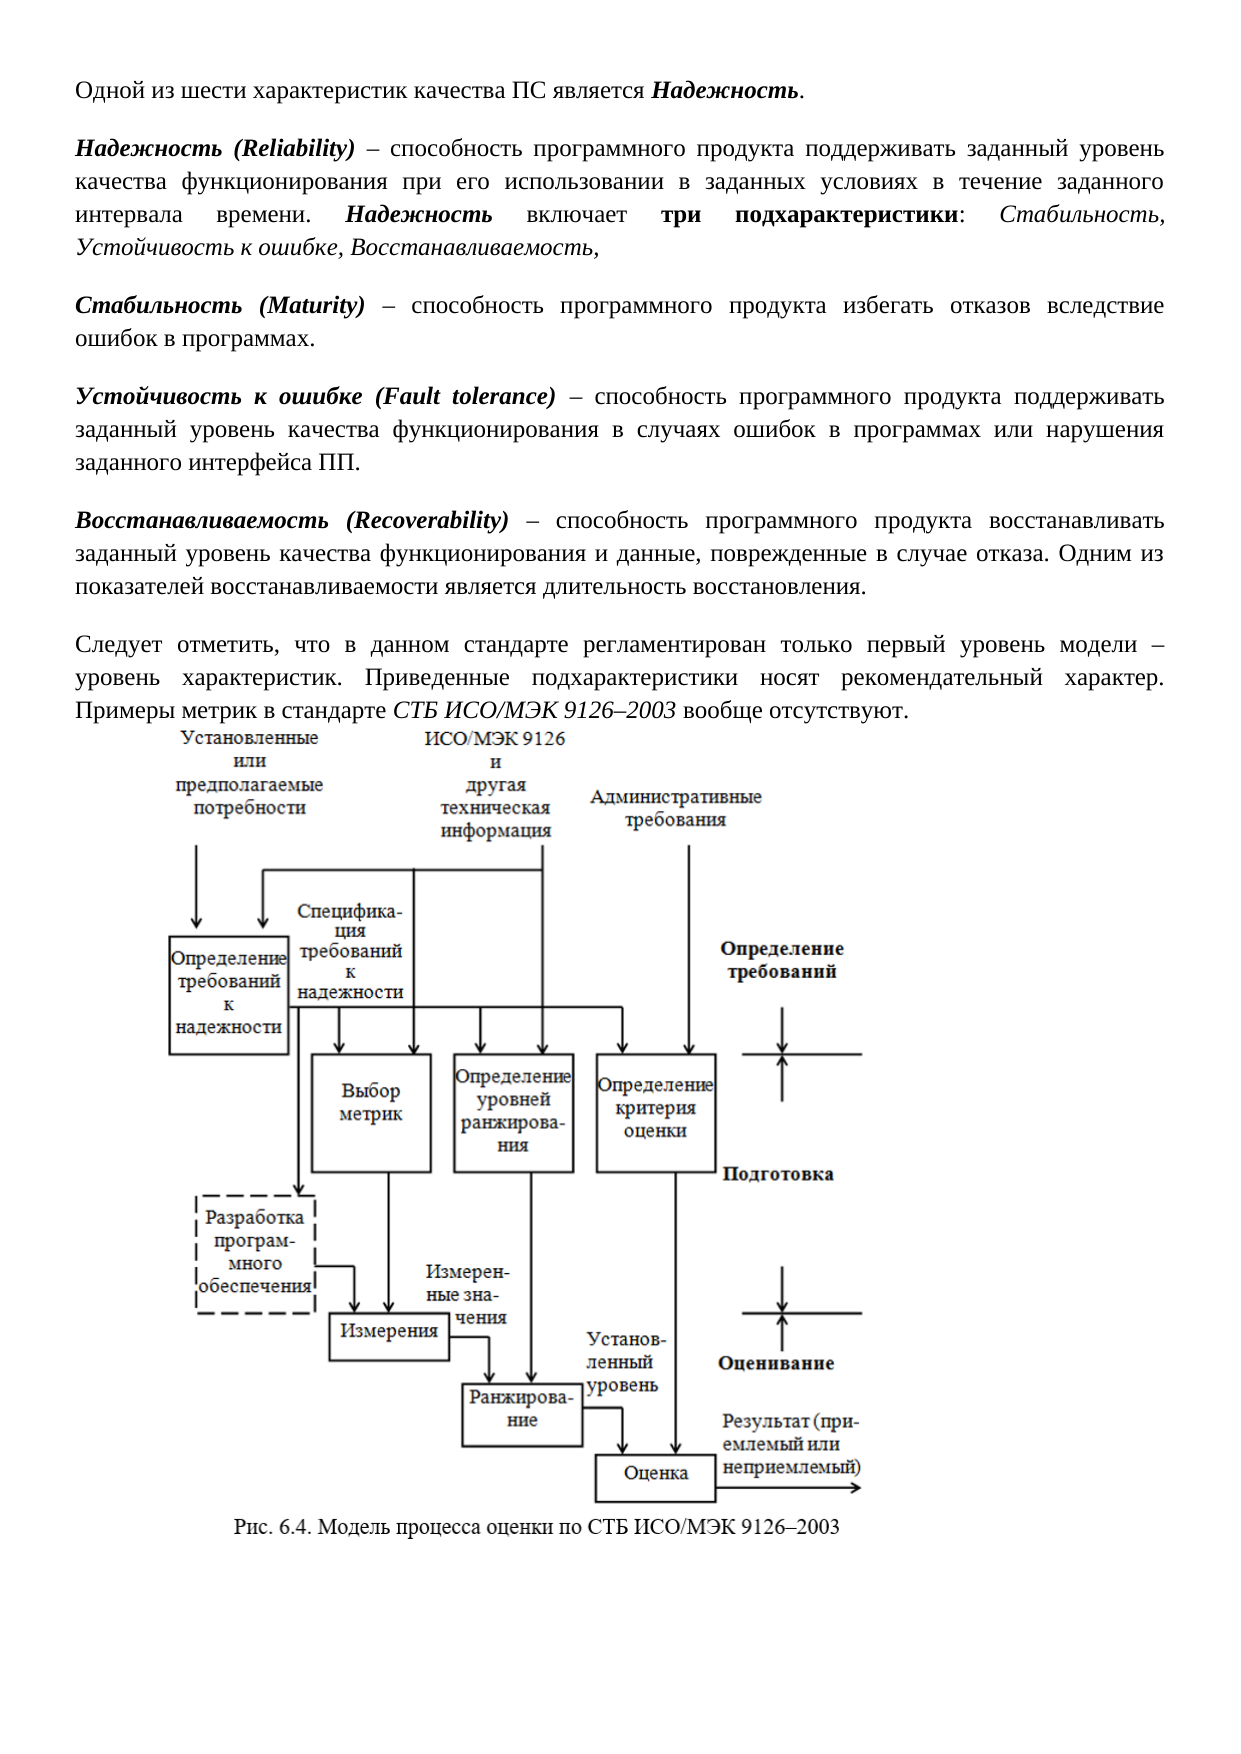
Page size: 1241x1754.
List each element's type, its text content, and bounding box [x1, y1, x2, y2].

picture [150, 728, 875, 1539]
text Следует отметить, что в данном стандарте регламентирован только первый уровень модели – уровень характеристик. Приведенные подхарактеристики носят рекомендательный характер. Примеры метрик в стандарте СТБ ИСО/МЭК 9126–2003 вообще отсутствуют. [75, 629, 1165, 724]
text Устойчивость к ошибке (Fault tolerance) – способность программного продукта поддерживать заданный уровень качества функционирования в случаях ошибок в программах или нарушения заданного интерфейса ПП. [75, 381, 1165, 476]
text Одной из шести характеристик качества ПС является Надежность. [75, 75, 1165, 104]
text Надежность (Reliability) – способность программного продукта поддерживать заданный уровень качества функционирования при его использовании в заданных условиях в течение заданного интервала времени. Надежность включает три подхарактеристики: Стабильность, Устойчивость к ошибке, Восстанавливаемость, [75, 133, 1165, 261]
text Восстанавливаемость (Recoverability) – способность программного продукта восстанавливать заданный уровень качества функционирования и данные, поврежденные в случае отказа. Одним из показателей восстанавливаемости является длительность восстановления. [75, 505, 1165, 600]
text Стабильность (Maturity) – способность программного продукта избегать отказов вследствие ошибок в программах. [75, 290, 1165, 352]
